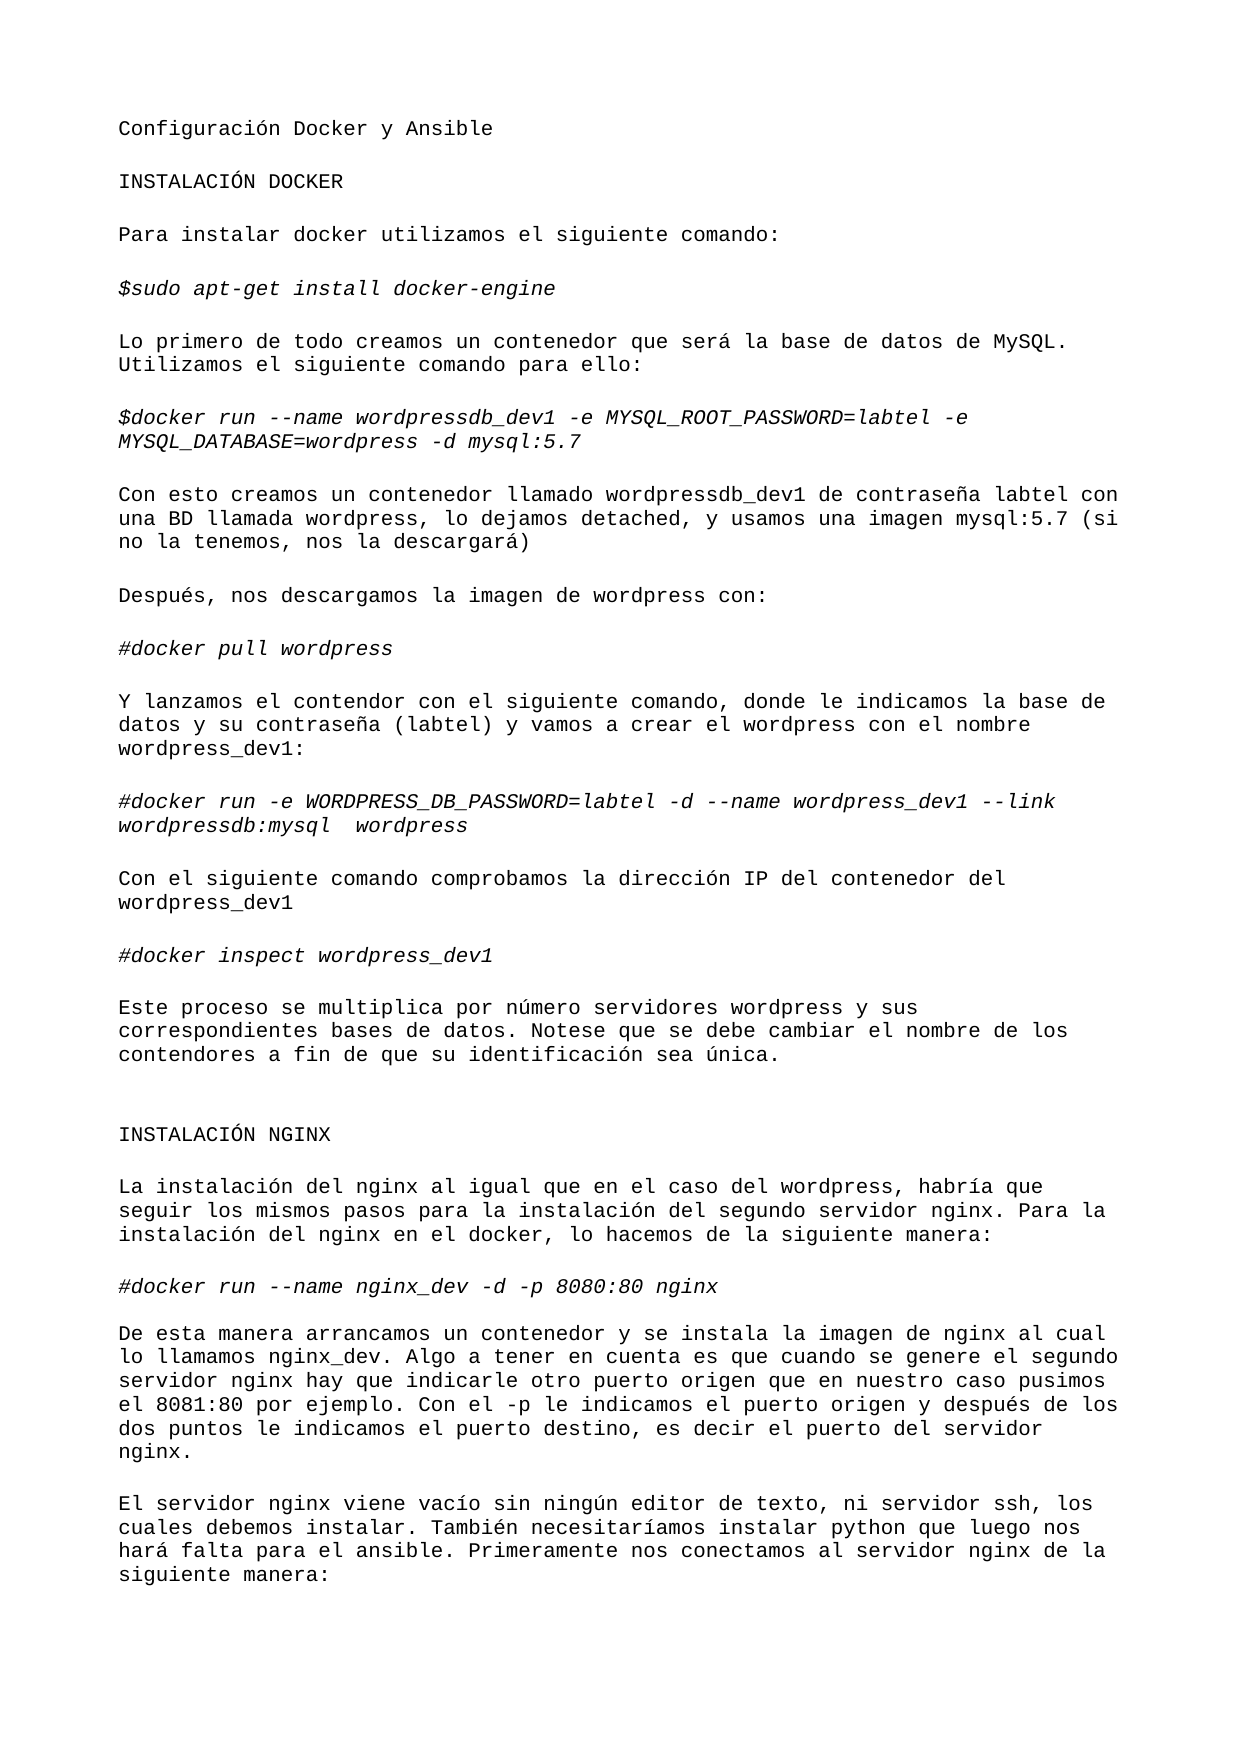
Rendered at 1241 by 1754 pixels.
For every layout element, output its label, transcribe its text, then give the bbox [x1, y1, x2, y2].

text Este proceso se multiplica por número servidores wordpress y sus correspondientes bases de datos. Notese que se debe cambiar el nombre de los contendores a fin de que su identificación sea única. [118, 997, 1122, 1068]
text El servidor nginx viene vacío sin ningún editor de texto, ni servidor ssh, los cuales debemos instalar. También necesitaríamos instalar python que luego nos hará falta para el ansible. Primeramente nos conectamos al servidor nginx de la siguiente manera: [118, 1493, 1122, 1588]
text Configuración Docker y Ansible [118, 118, 1122, 142]
text Para instalar docker utilizamos el siguiente comando: [118, 224, 1122, 248]
text Con esto creamos un contenedor llamado wordpressdb_dev1 de contraseña labtel con una BD llamada wordpress, lo dejamos detached, y usamos una imagen mysql:5.7 (si no la tenemos, nos la descargará) [118, 484, 1122, 555]
text Después, nos descargamos la imagen de wordpress con: [118, 584, 1122, 608]
text #docker run --name nginx_dev -d -p 8080:80 nginx [118, 1276, 1122, 1299]
text INSTALACIÓN DOCKER [118, 171, 1122, 195]
text Con el siguiente comando comprobamos la dirección IP del contenedor del wordpress_dev1 [118, 868, 1122, 915]
text INSTALACIÓN NGINX [118, 1124, 1122, 1148]
text La instalación del nginx al igual que en el caso del wordpress, habría que seguir los mismos pasos para la instalación del segundo servidor nginx. Para la instalación del nginx en el docker, lo hacemos de la siguiente manera: [118, 1176, 1122, 1247]
text #docker inspect wordpress_dev1 [118, 945, 1122, 968]
text Lo primero de todo creamos un contenedor que será la base de datos de MySQL. Utilizamos el siguiente comando para ello: [118, 331, 1122, 378]
text #docker run -e WORDPRESS_DB_PASSWORD=labtel -d --name wordpress_dev1 --link wordpressdb:mysql wordpress [118, 791, 1122, 838]
text De esta manera arrancamos un contenedor y se instala la imagen de nginx al cual lo llamamos nginx_dev. Algo a tener en cuenta es que cuando se genere el segundo servidor nginx hay que indicarle otro puerto origen que en nuestro caso pusimos el 8081:80 por ejemplo. Con el -p le indicamos el puerto origen y después de los dos puntos le indicamos el puerto destino, es decir el puerto del servidor nginx. [118, 1323, 1122, 1465]
text $sudo apt-get install docker-engine [118, 277, 1122, 301]
text Y lanzamos el contendor con el siguiente comando, donde le indicamos la base de datos y su contraseña (labtel) y vamos a crear el wordpress con el nombre wordpress_dev1: [118, 691, 1122, 762]
text #docker pull wordpress [118, 638, 1122, 661]
text $docker run --name wordpressdb_dev1 -e MYSQL_ROOT_PASSWORD=labtel -e MYSQL_DATABASE=wordpress -d mysql:5.7 [118, 407, 1122, 455]
